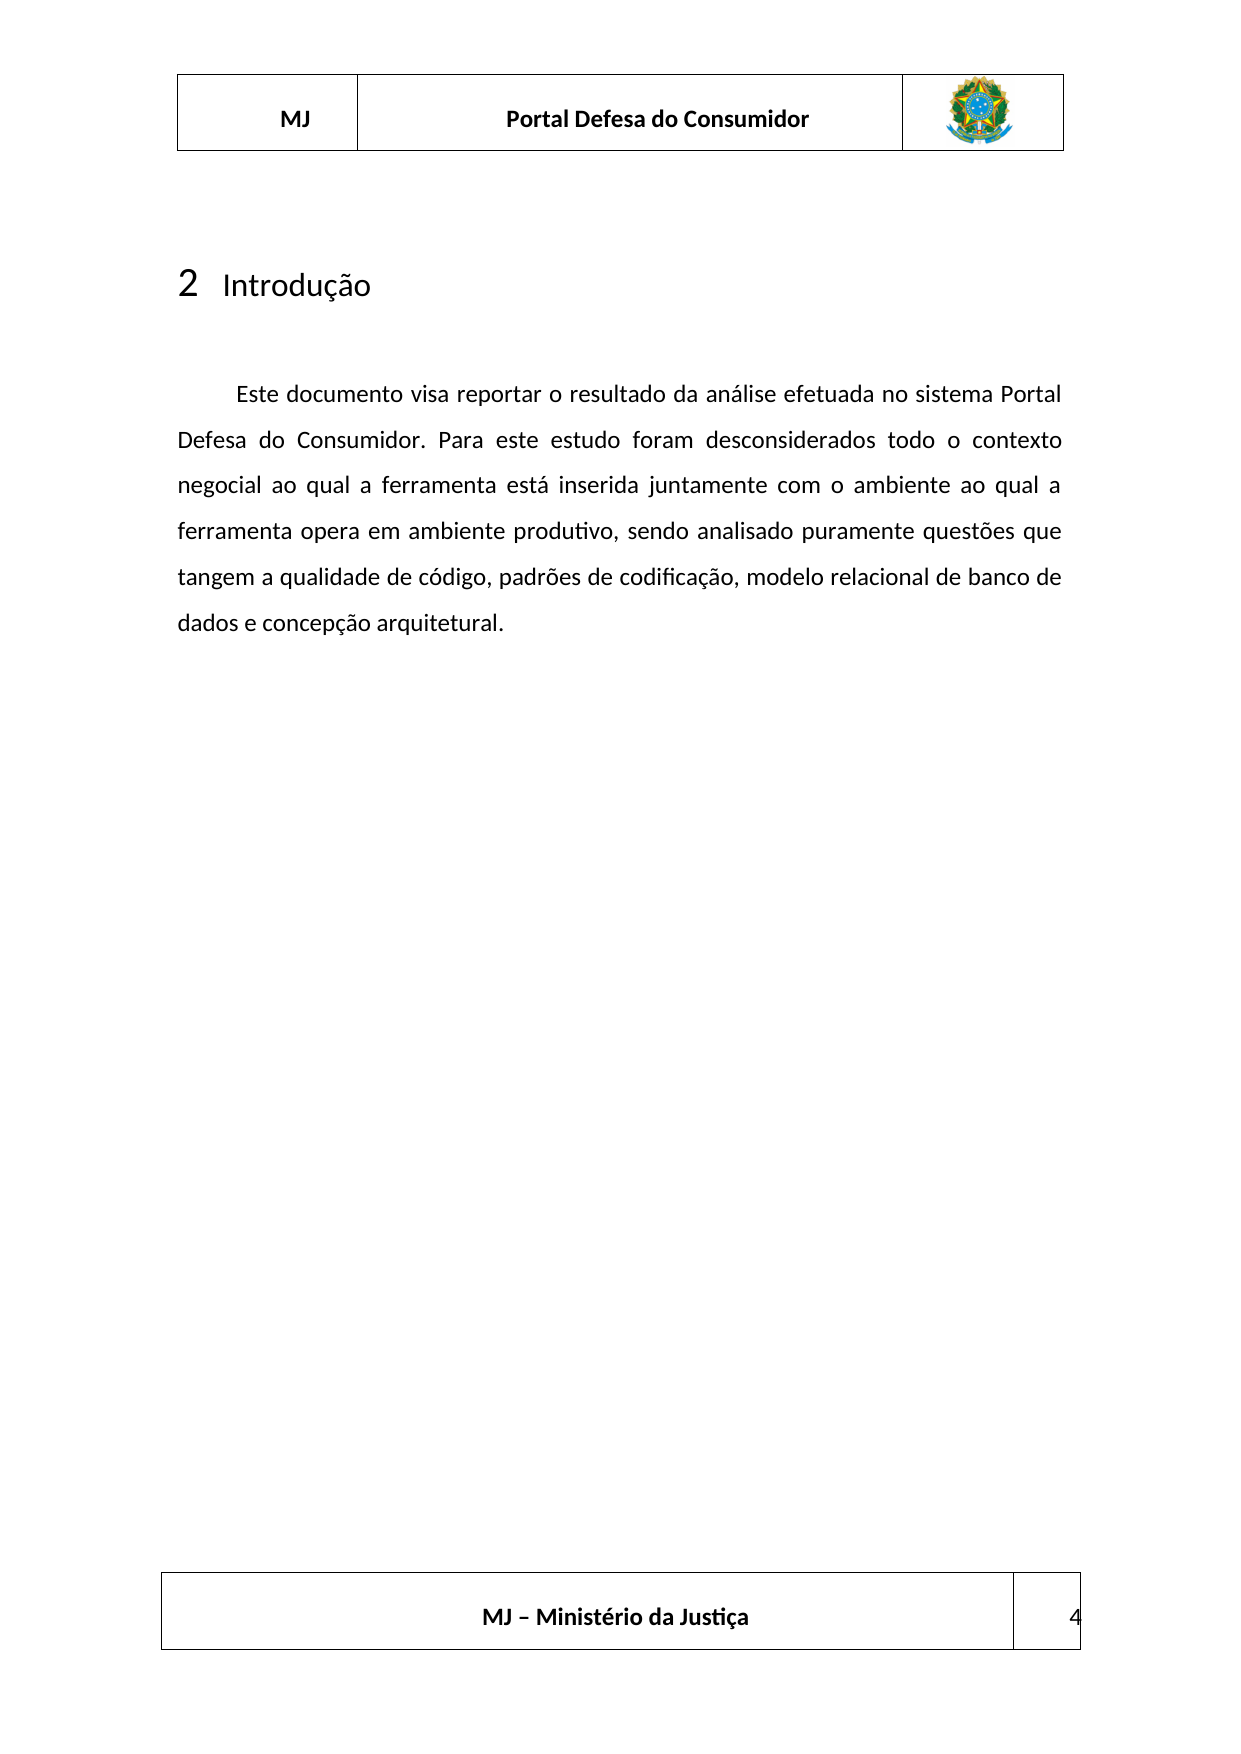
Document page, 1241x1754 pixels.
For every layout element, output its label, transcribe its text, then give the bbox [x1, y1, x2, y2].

subtitle Introdução [177, 256, 1063, 307]
text Este documento visa reportar o resultado da análise efetuada no sistema Portal Defesa do Consumidor. Para este estudo foram desconsiderados todo o contexto negocial ao qual a ferramenta está inserida juntamente com o ambiente ao qual a ferramenta opera em ambiente produtivo, sendo analisado puramente questões que tangem a qualidade de código, padrões de codificação, modelo relacional de banco de dados e concepção arquitetural. [177, 378, 1063, 637]
picture [944, 75, 1020, 149]
